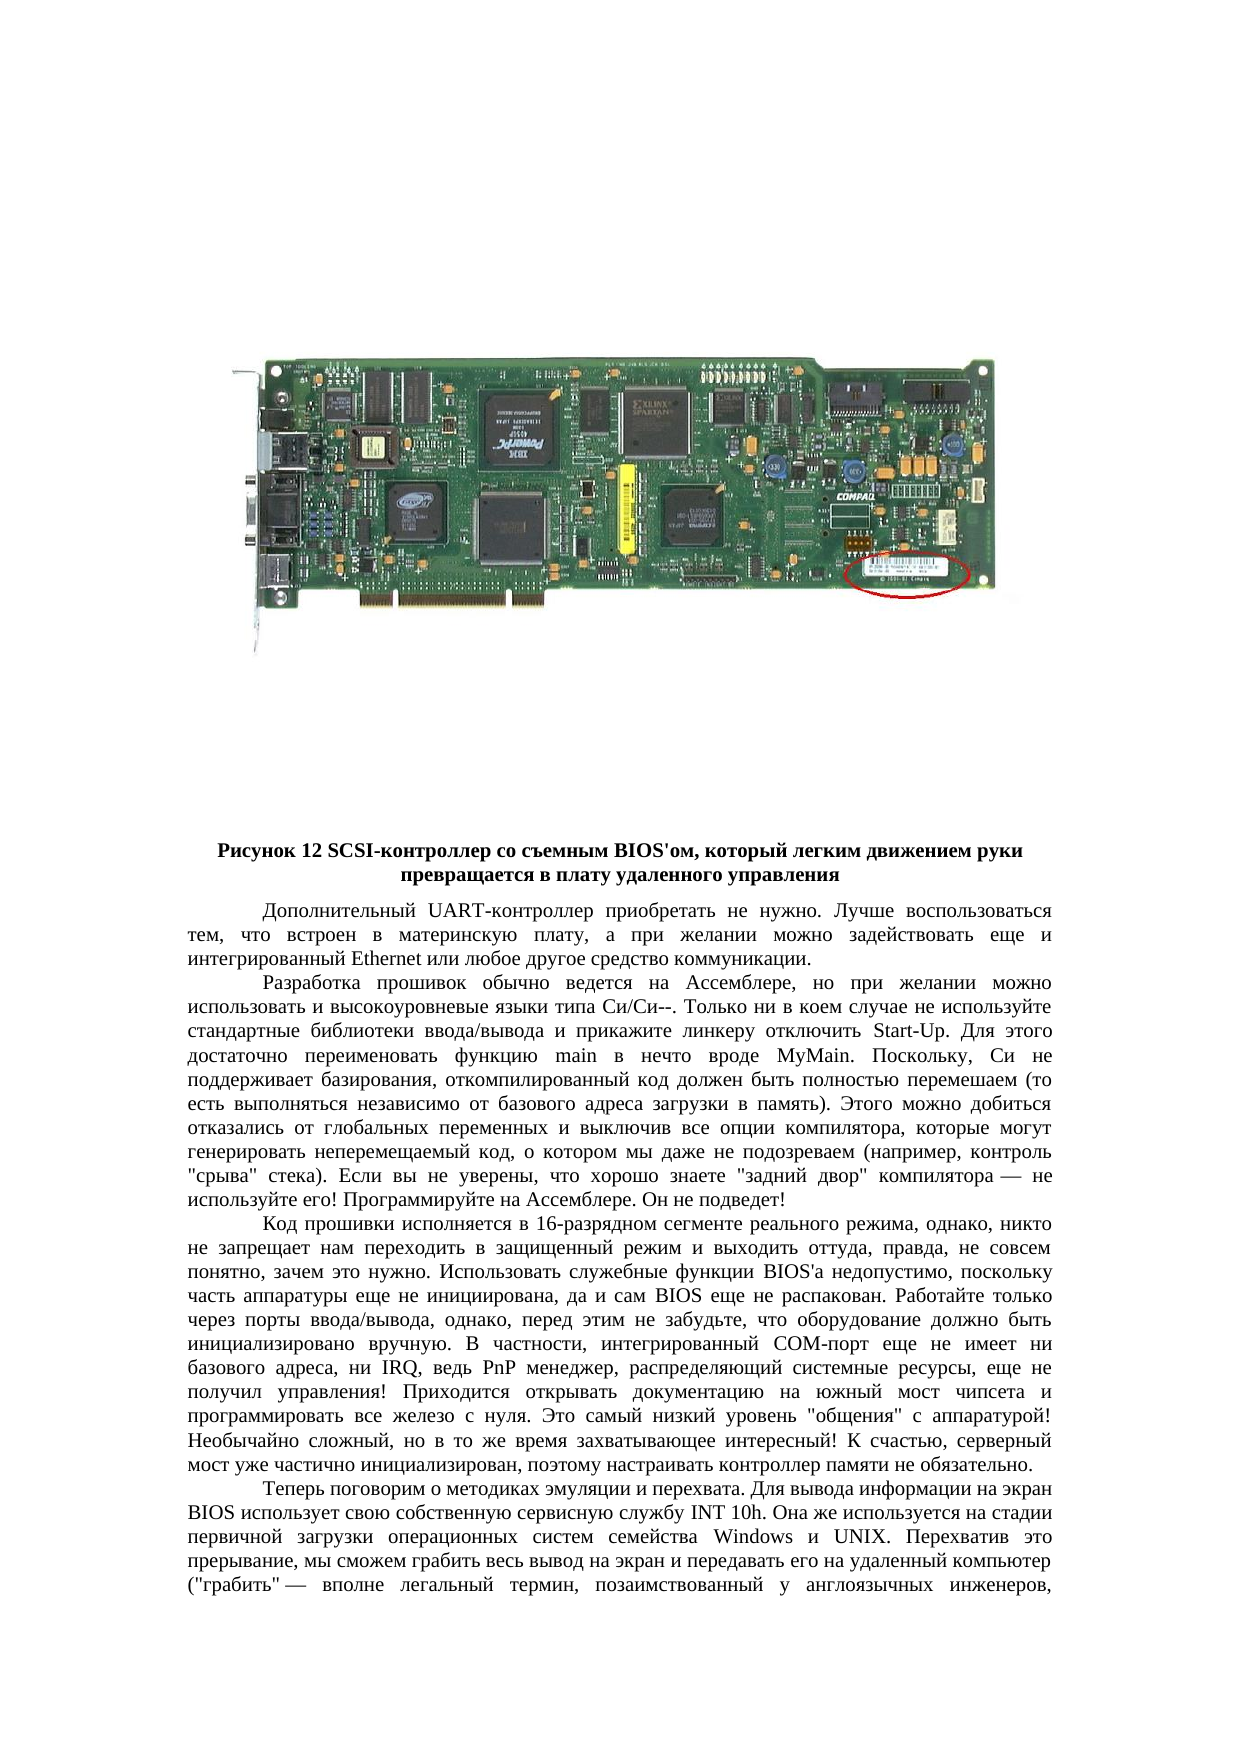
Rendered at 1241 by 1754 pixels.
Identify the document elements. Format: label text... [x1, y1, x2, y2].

text Код прошивки исполняется в 16-разрядном сегменте реального режима, однако, никто не запрещает нам переходить в защищенный режим и выходить оттуда, правда, не совсем понятно, зачем это нужно. Использовать служебные функции BIOS'а недопустимо, поскольку часть аппаратуры еще не инициирована, да и сам BIOS еще не распакован. Работайте только через порты ввода/вывода, однако, перед этим не забудьте, что оборудование должно быть инициализировано вручную. В частности, интегрированный COM-порт еще не имеет ни базового адреса, ни IRQ, ведь PnP менеджер, распределяющий системные ресурсы, еще не получил управления! Приходится открывать документацию на южный мост чипсета и программировать все железо с нуля. Это самый низкий уровень "общения" с аппаратурой! Необычайно сложный, но в то же время захватывающее интересный! К счастью, серверный мост уже частично инициализирован, поэтому настраивать контроллер памяти не обязательно. [187, 1211, 1053, 1476]
picture [187, 150, 1052, 825]
text Дополнительный UART-контроллер приобретать не нужно. Лучше воспользоваться тем, что встроен в материнскую плату, а при желании можно задействовать еще и интегрированный Ethernet или любое другое средство коммуникации. [187, 898, 1053, 970]
text Рисунок 12 SCSI-контроллер со съемным BIOS'ом, который легким движением руки превращается в плату удаленного управления [187, 837, 1053, 886]
text Разработка прошивок обычно ведется на Ассемблере, но при желании можно использовать и высокоуровневые языки типа Си/Си--. Только ни в коем случае не используйте стандартные библиотеки ввода/вывода и прикажите линкеру отключить Start-Up. Для этого достаточно переименовать функцию main в нечто вроде MyMain. Поскольку, Си не поддерживает базирования, откомпилированный код должен быть полностью перемешаем (то есть выполняться независимо от базового адреса загрузки в память). Этого можно добиться отказались от глобальных переменных и выключив все опции компилятора, которые могут генерировать неперемещаемый код, о котором мы даже не подозреваем (например, контроль "срыва" стека). Если вы не уверены, что хорошо знаете "задний двор" компилятора — не используйте его! Программируйте на Ассемблере. Он не подведет! [187, 970, 1053, 1211]
text Теперь поговорим о методиках эмуляции и перехвата. Для вывода информации на экран BIOS использует свою собственную сервисную службу INT 10h. Она же используется на стадии первичной загрузки операционных систем семейства Windows и UNIX. Перехватив это прерывание, мы сможем грабить весь вывод на экран и передавать его на удаленный компьютер ("грабить" — вполне легальный термин, позаимствованный у англоязычных инженеров, [187, 1476, 1053, 1596]
